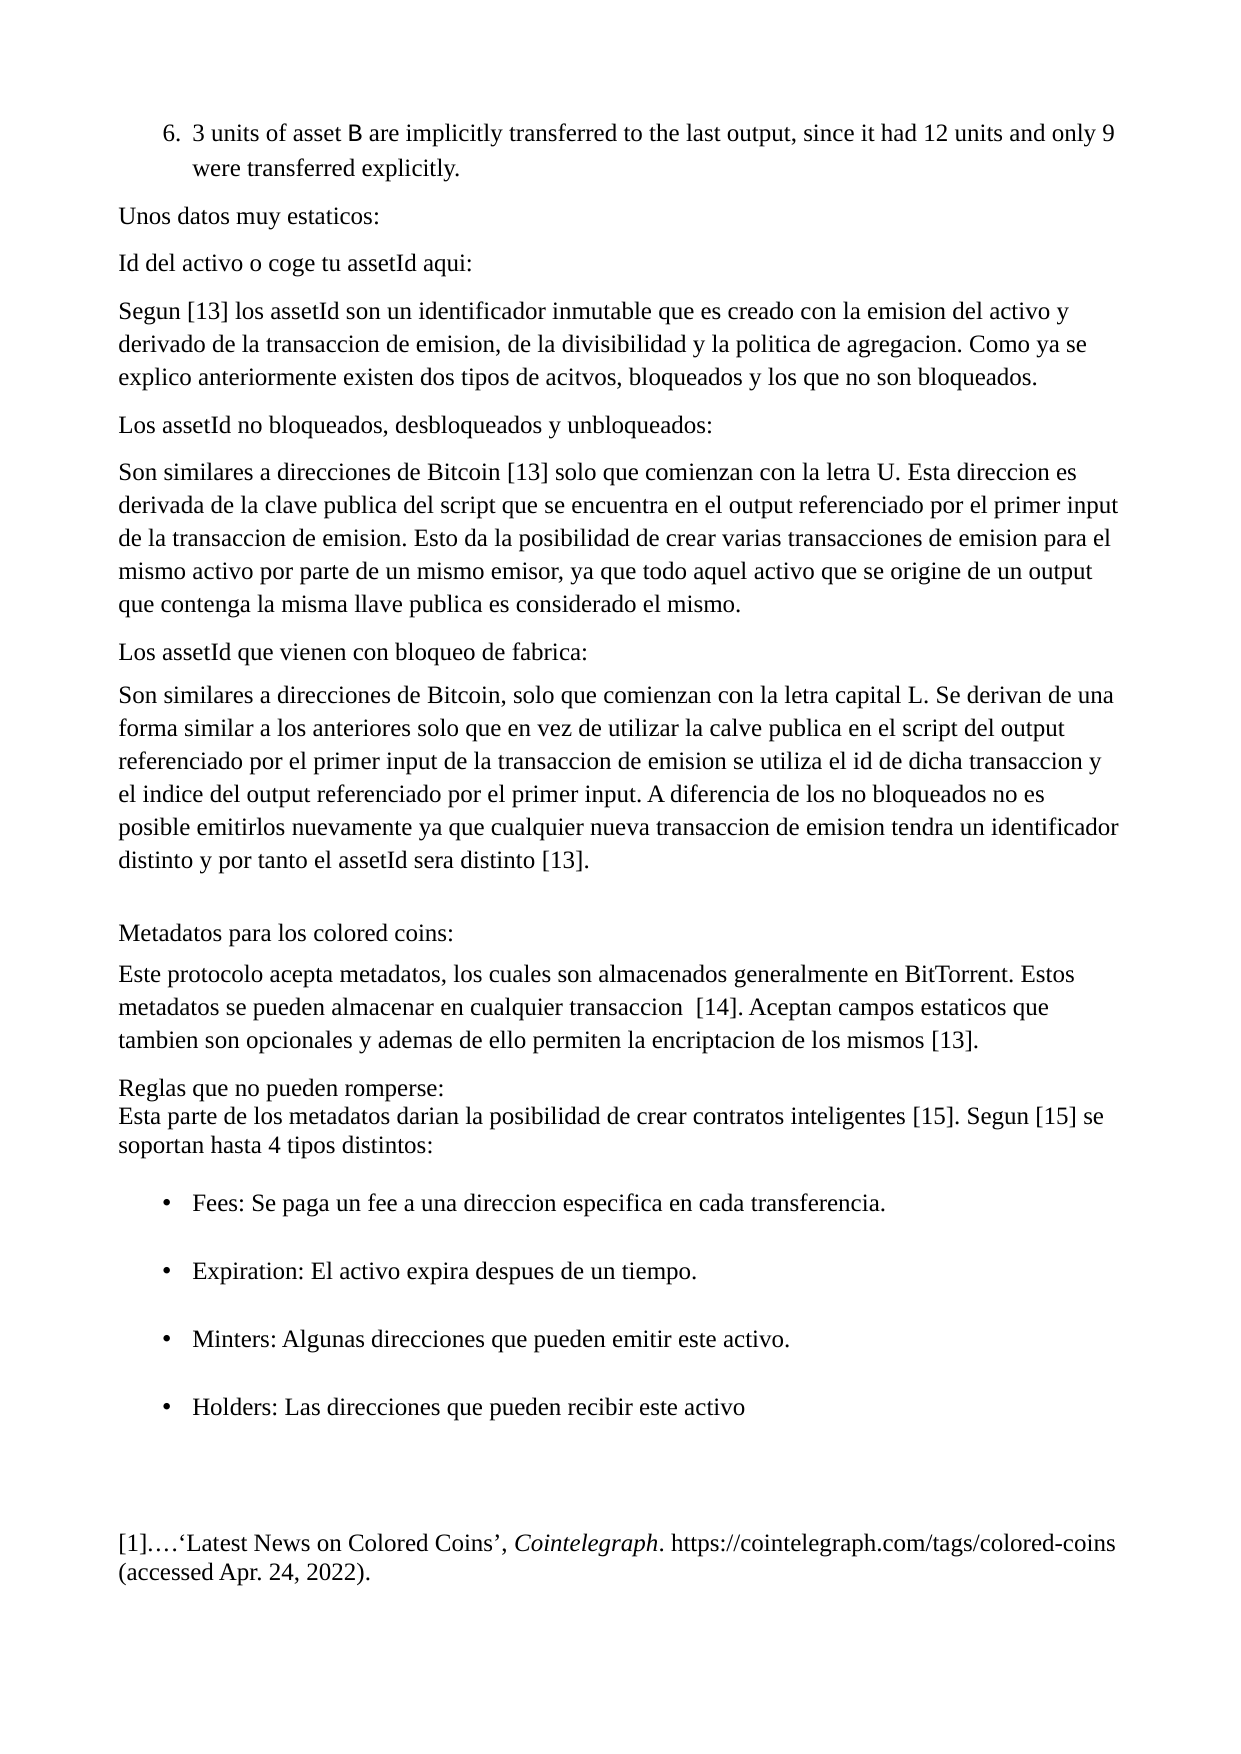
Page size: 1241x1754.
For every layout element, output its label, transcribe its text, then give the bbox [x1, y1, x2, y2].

subtitle Metadatos para los colored coins: [118, 918, 1122, 947]
text Los assetId que vienen con bloqueo de fabrica: [118, 637, 1122, 666]
list 3 units of asset B are implicitly transferred to the last output, since it had 12 units and only 9 were transferred explicitly. [162, 118, 1122, 182]
text Id del activo o coge tu assetId aqui: [118, 248, 1122, 277]
text Este protocolo acepta metadatos, los cuales son almacenados generalmente en BitTorrent. Estos metadatos se pueden almacenar en cualquier transaccion [14]. Aceptan campos estaticos que tambien son opcionales y ademas de ello permiten la encriptacion de los mismos [13]. [118, 959, 1122, 1054]
text Son similares a direcciones de Bitcoin, solo que comienzan con la letra capital L. Se derivan de una forma similar a los anteriores solo que en vez de utilizar la calve publica en el script del output referenciado por el primer input de la transaccion de emision se utiliza el id de dicha transaccion y el indice del output referenciado por el primer input. A diferencia de los no bloqueados no es posible emitirlos nuevamente ya que cualquier nueva transaccion de emision tendra un identificador distinto y por tanto el assetId sera distinto [13]. [118, 680, 1122, 874]
list Expiration: El activo expira despues de un tiempo. [162, 1256, 1122, 1284]
text Son similares a direcciones de Bitcoin [13] solo que comienzan con la letra U. Esta direccion es derivada de la clave publica del script que se encuentra en el output referenciado por el primer input de la transaccion de emision. Esto da la posibilidad de crear varias transacciones de emision para el mismo activo por parte de un mismo emisor, ya que todo aquel activo que se origine de un output que contenga la misma llave publica es considerado el mismo. [118, 457, 1122, 618]
text Reglas que no pueden romperse: [118, 1073, 1122, 1101]
text Segun [13] los assetId son un identificador inmutable que es creado con la emision del activo y derivado de la transaccion de emision, de la divisibilidad y la politica de agregacion. Como ya se explico anteriormente existen dos tipos de acitvos, bloqueados y los que no son bloqueados. [118, 296, 1122, 391]
list Fees: Se paga un fee a una direccion especifica en cada transferencia. [162, 1188, 1122, 1216]
list Holders: Las direcciones que pueden recibir este activo [162, 1392, 1122, 1421]
text Esta parte de los metadatos darian la posibilidad de crear contratos inteligentes [15]. Segun [15] se soportan hasta 4 tipos distintos: [118, 1101, 1122, 1159]
list Minters: Algunas direcciones que pueden emitir este activo. [162, 1324, 1122, 1353]
text [1] ‘Latest News on Colored Coins’, Cointelegraph. https://cointelegraph.com/tags/colored-coins (accessed Apr. 24, 2022). [118, 1528, 1122, 1586]
text Los assetId no bloqueados, desbloqueados y unbloqueados: [118, 410, 1122, 438]
text Unos datos muy estaticos: [118, 201, 1122, 229]
